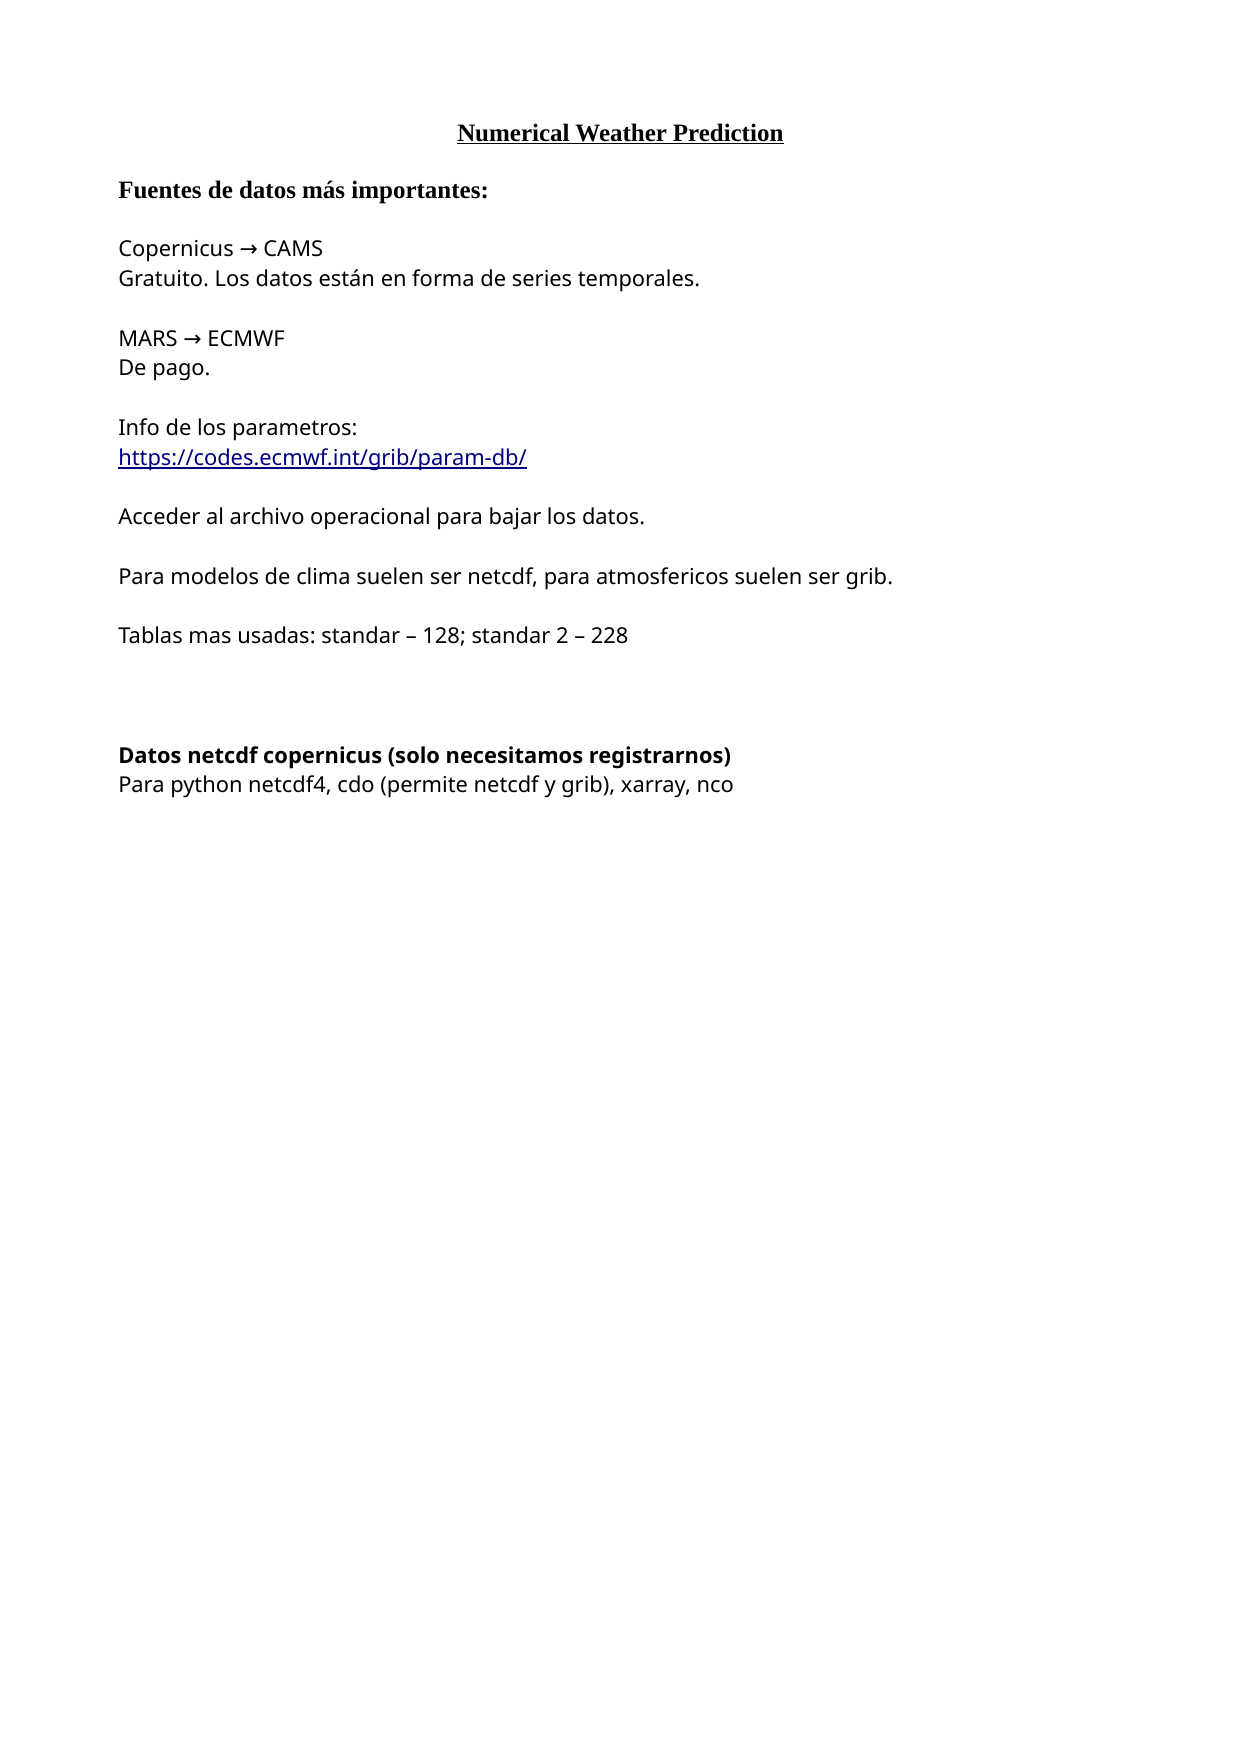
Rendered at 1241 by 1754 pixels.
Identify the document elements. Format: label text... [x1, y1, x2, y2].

text Datos netcdf copernicus (solo necesitamos registrarnos) [118, 739, 1122, 769]
text Copernicus → CAMS [118, 233, 1122, 263]
text Fuentes de datos más importantes: [118, 176, 1122, 204]
text Para modelos de clima suelen ser netcdf, para atmosfericos suelen ser grib. [118, 561, 1122, 591]
text Info de los parametros: [118, 412, 1122, 442]
text Numerical Weather Prediction [118, 118, 1122, 147]
text Gratuito. Los datos están en forma de series temporales. [118, 263, 1122, 293]
text Para python netcdf4, cdo (permite netcdf y grib), xarray, nco [118, 769, 1122, 799]
text De pago. [118, 352, 1122, 382]
text MARS → ECMWF [118, 322, 1122, 352]
text https://codes.ecmwf.int/grib/param-db/ [118, 442, 1122, 471]
text Acceder al archivo operacional para bajar los datos. [118, 501, 1122, 531]
text Tablas mas usadas: standar – 128; standar 2 – 228 [118, 620, 1122, 650]
